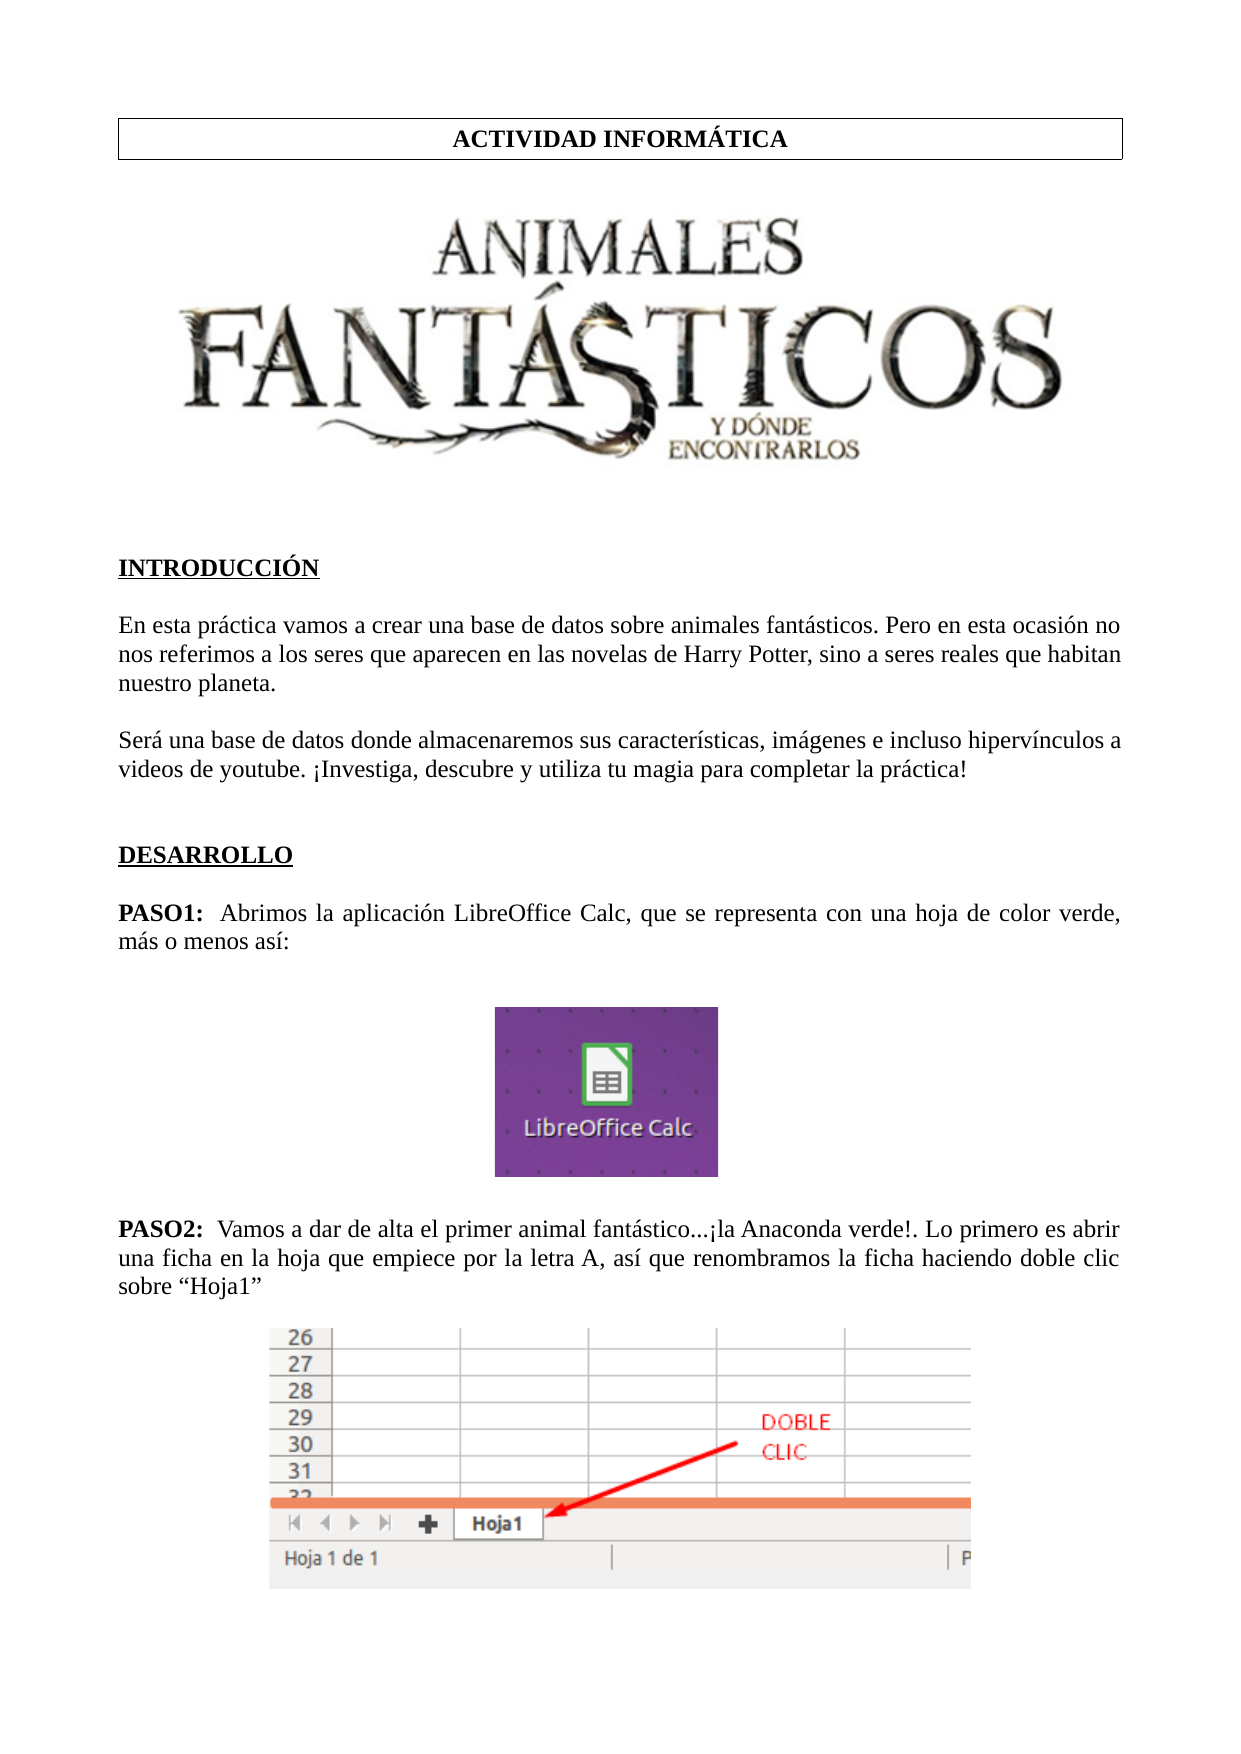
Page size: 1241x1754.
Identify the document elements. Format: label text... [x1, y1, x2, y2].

text INTRODUCCIÓN [118, 553, 1122, 581]
picture [151, 187, 1089, 496]
table_header ACTIVIDAD INFORMÁTICA [119, 119, 1122, 158]
text DESARROLLO [118, 840, 1122, 869]
text Será una base de datos donde almacenaremos sus características, imágenes e incluso hipervínculos a videos de youtube. ¡Investiga, descubre y utiliza tu magia para completar la práctica! [118, 725, 1122, 783]
picture [269, 1328, 971, 1589]
text En esta práctica vamos a crear una base de datos sobre animales fantásticos. Pero en esta ocasión no nos referimos a los seres que aparecen en las novelas de Harry Potter, sino a seres reales que habitan nuestro planeta. [118, 610, 1122, 696]
text PASO2: Vamos a dar de alta el primer animal fantástico...¡la Anaconda verde!. Lo primero es abrir una ficha en la hoja que empiece por la letra A, así que renombramos la ficha haciendo doble clic sobre “Hoja1” [118, 1214, 1122, 1300]
picture [494, 1007, 719, 1177]
text PASO1: Abrimos la aplicación LibreOffice Calc, que se representa con una hoja de color verde, más o menos así: [118, 898, 1122, 955]
